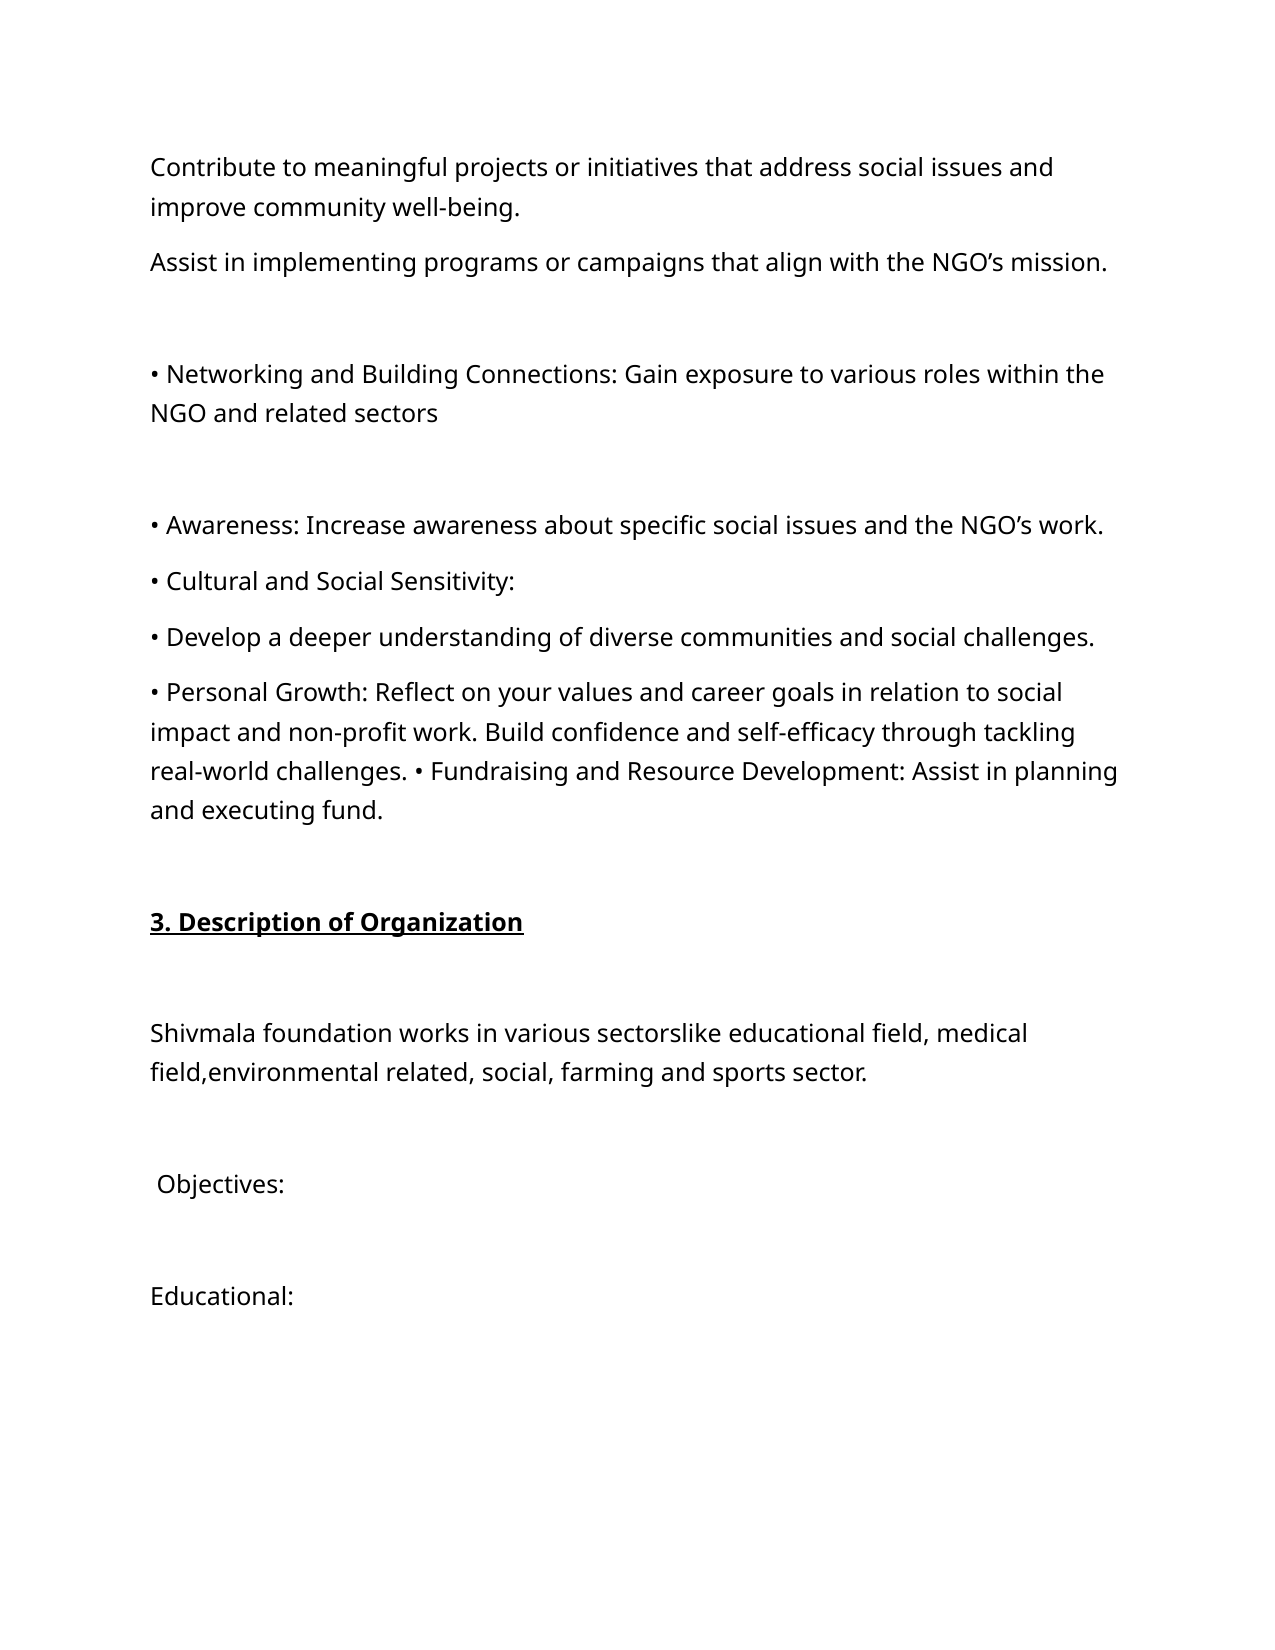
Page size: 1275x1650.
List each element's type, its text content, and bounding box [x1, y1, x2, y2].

text • Personal Growth: Reflect on your values and career goals in relation to social impact and non-profit work. Build confidence and self-efficacy through tackling real-world challenges. • Fundraising and Resource Development: Assist in planning and executing fund. [150, 675, 1125, 827]
text • Develop a deeper understanding of diverse communities and social challenges. [150, 619, 1125, 653]
text Shivmala foundation works in various sectorslike educational field, medical field,environmental related, social, farming and sports sector. [150, 1016, 1125, 1089]
text 3. Description of Organization [150, 904, 1125, 938]
text Objectives: [150, 1167, 1125, 1201]
text Assist in implementing programs or campaigns that align with the NGO’s mission. [150, 245, 1125, 279]
text Educational: [150, 1278, 1125, 1312]
text • Cultural and Social Sensitivity: [150, 563, 1125, 597]
text Contribute to meaningful projects or initiatives that address social issues and improve community well-being. [150, 150, 1125, 223]
text • Awareness: Increase awareness about specific social issues and the NGO’s work. [150, 507, 1125, 542]
text • Networking and Building Connections: Gain exposure to various roles within the NGO and related sectors [150, 357, 1125, 430]
